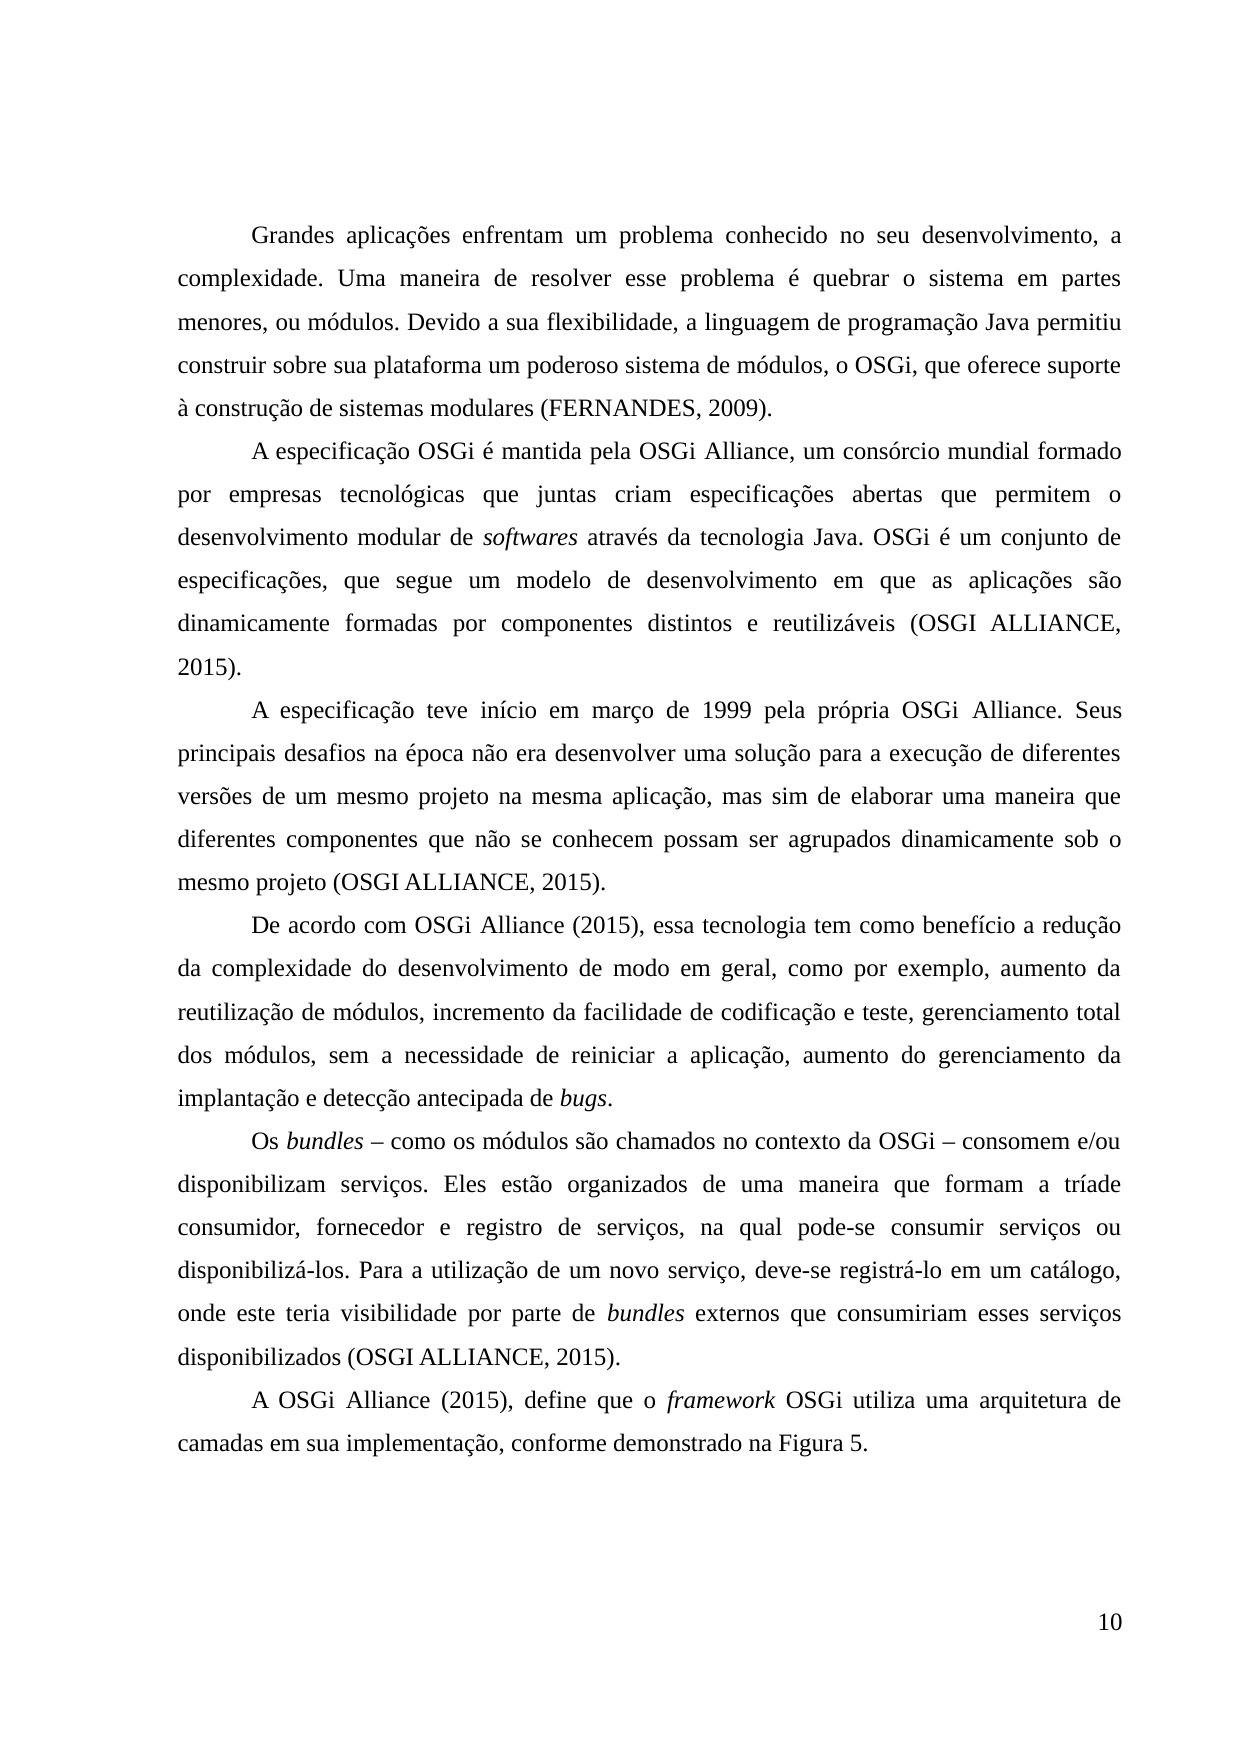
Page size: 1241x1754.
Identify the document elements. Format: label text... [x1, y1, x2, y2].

text Os bundles – como os módulos são chamados no contexto da OSGi – consomem e/ou disponibilizam serviços. Eles estão organizados de uma maneira que formam a tríade consumidor, fornecedor e registro de serviços, na qual pode-se consumir serviços ou disponibilizá-los. Para a utilização de um novo serviço, deve-se registrá-lo em um catálogo, onde este teria visibilidade por parte de bundles externos que consumiriam esses serviços disponibilizados (OSGI ALLIANCE, 2015). [177, 1126, 1122, 1370]
text Grandes aplicações enfrentam um problema conhecido no seu desenvolvimento, a complexidade. Uma maneira de resolver esse problema é quebrar o sistema em partes menores, ou módulos. Devido a sua flexibilidade, a linguagem de programação Java permitiu construir sobre sua plataforma um poderoso sistema de módulos, o OSGi, que oferece suporte à construção de sistemas modulares (FERNANDES, 2009). [177, 220, 1122, 422]
text A OSGi Alliance (2015), define que o framework OSGi utiliza uma arquitetura de camadas em sua implementação, conforme demonstrado na Figura 5. [177, 1385, 1122, 1457]
text A especificação OSGi é mantida pela OSGi Alliance, um consórcio mundial formado por empresas tecnológicas que juntas criam especificações abertas que permitem o desenvolvimento modular de softwares através da tecnologia Java. OSGi é um conjunto de especificações, que segue um modelo de desenvolvimento em que as aplicações são dinamicamente formadas por componentes distintos e reutilizáveis (OSGI ALLIANCE, 2015). [177, 436, 1122, 680]
text De acordo com OSGi Alliance (2015), essa tecnologia tem como benefício a redução da complexidade do desenvolvimento de modo em geral, como por exemplo, aumento da reutilização de módulos, incremento da facilidade de codificação e teste, gerenciamento total dos módulos, sem a necessidade de reiniciar a aplicação, aumento do gerenciamento da implantação e detecção antecipada de bugs. [177, 910, 1122, 1112]
text A especificação teve início em março de 1999 pela própria OSGi Alliance. Seus principais desafios na época não era desenvolver uma solução para a execução de diferentes versões de um mesmo projeto na mesma aplicação, mas sim de elaborar uma maneira que diferentes componentes que não se conhecem possam ser agrupados dinamicamente sob o mesmo projeto (OSGI ALLIANCE, 2015). [177, 695, 1122, 896]
